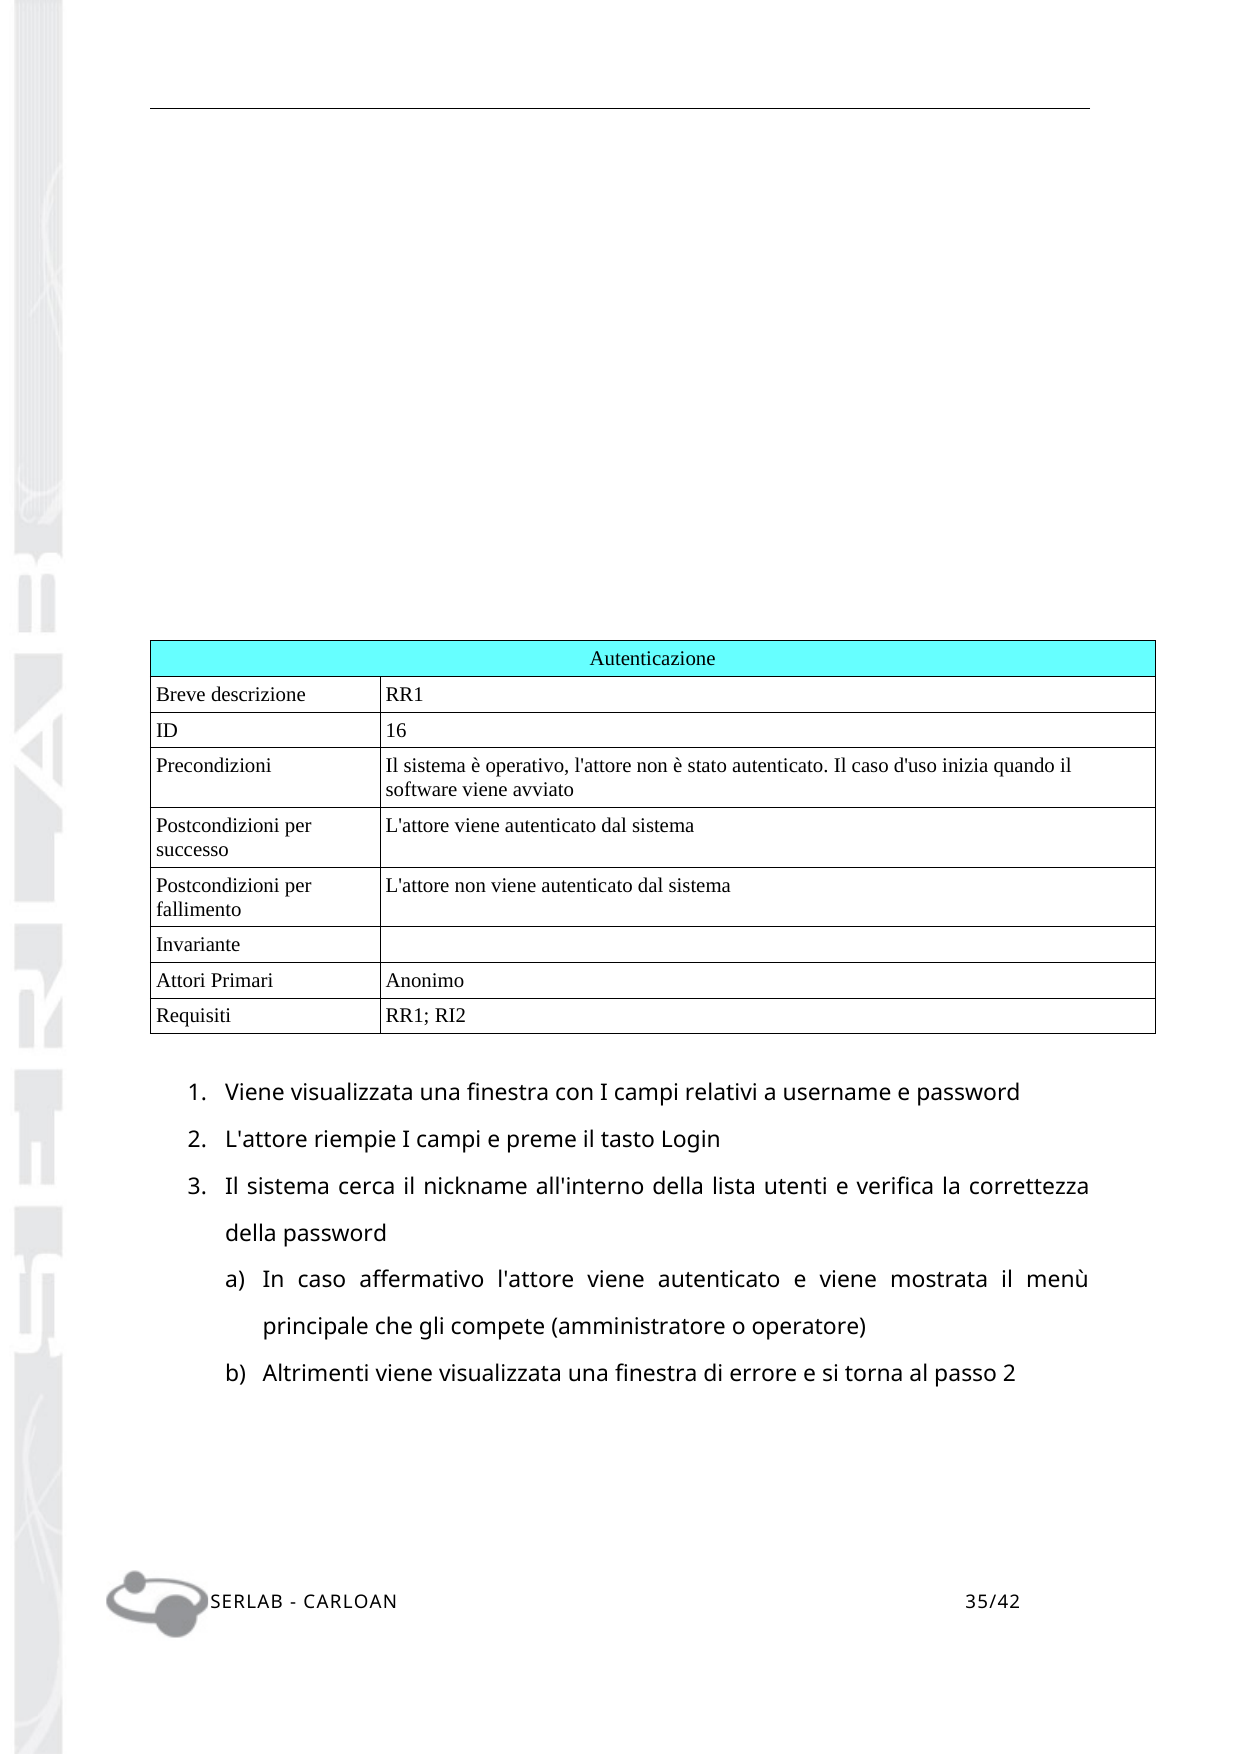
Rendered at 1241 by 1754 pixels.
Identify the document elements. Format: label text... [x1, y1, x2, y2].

table_cell RR1 [381, 677, 1155, 712]
list Il sistema cerca il nickname all'interno della lista utenti e verifica la correttezza della password [187, 1170, 1090, 1248]
table_cell L'attore viene autenticato dal sistema [381, 808, 1155, 867]
list L'attore riempie I campi e preme il tasto Login [187, 1123, 1090, 1154]
list Viene visualizzata una finestra con I campi relativi a username e password [187, 1076, 1090, 1107]
table_cell ID [151, 713, 380, 747]
picture [0, 0, 71, 1754]
table_cell Anonimo [381, 963, 1155, 998]
table_cell Invariante [151, 927, 380, 962]
table_cell L'attore non viene autenticato dal sistema [381, 868, 1155, 926]
picture [94, 1570, 209, 1641]
table_cell Il sistema è operativo, l'attore non è stato autenticato. Il caso d'uso inizia quando il software viene avviato [381, 748, 1155, 807]
table_cell Postcondizioni per fallimento [151, 868, 380, 926]
table_cell Breve descrizione [151, 677, 380, 712]
table_cell [381, 927, 1155, 962]
table_cell Requisiti [151, 999, 380, 1033]
table_cell 16 [381, 713, 1155, 747]
list In caso affermativo l'attore viene autenticato e viene mostrata il menù principale che gli compete (amministratore o operatore) [225, 1263, 1090, 1342]
table_cell RR1; RI2 [381, 999, 1155, 1033]
table_cell Attori Primari [151, 963, 380, 998]
table_header Autenticazione [151, 641, 1155, 676]
list Altrimenti viene visualizzata una finestra di errore e si torna al passo 2 [225, 1357, 1090, 1388]
table_cell Postcondizioni per successo [151, 808, 380, 867]
table_cell Precondizioni [151, 748, 380, 807]
